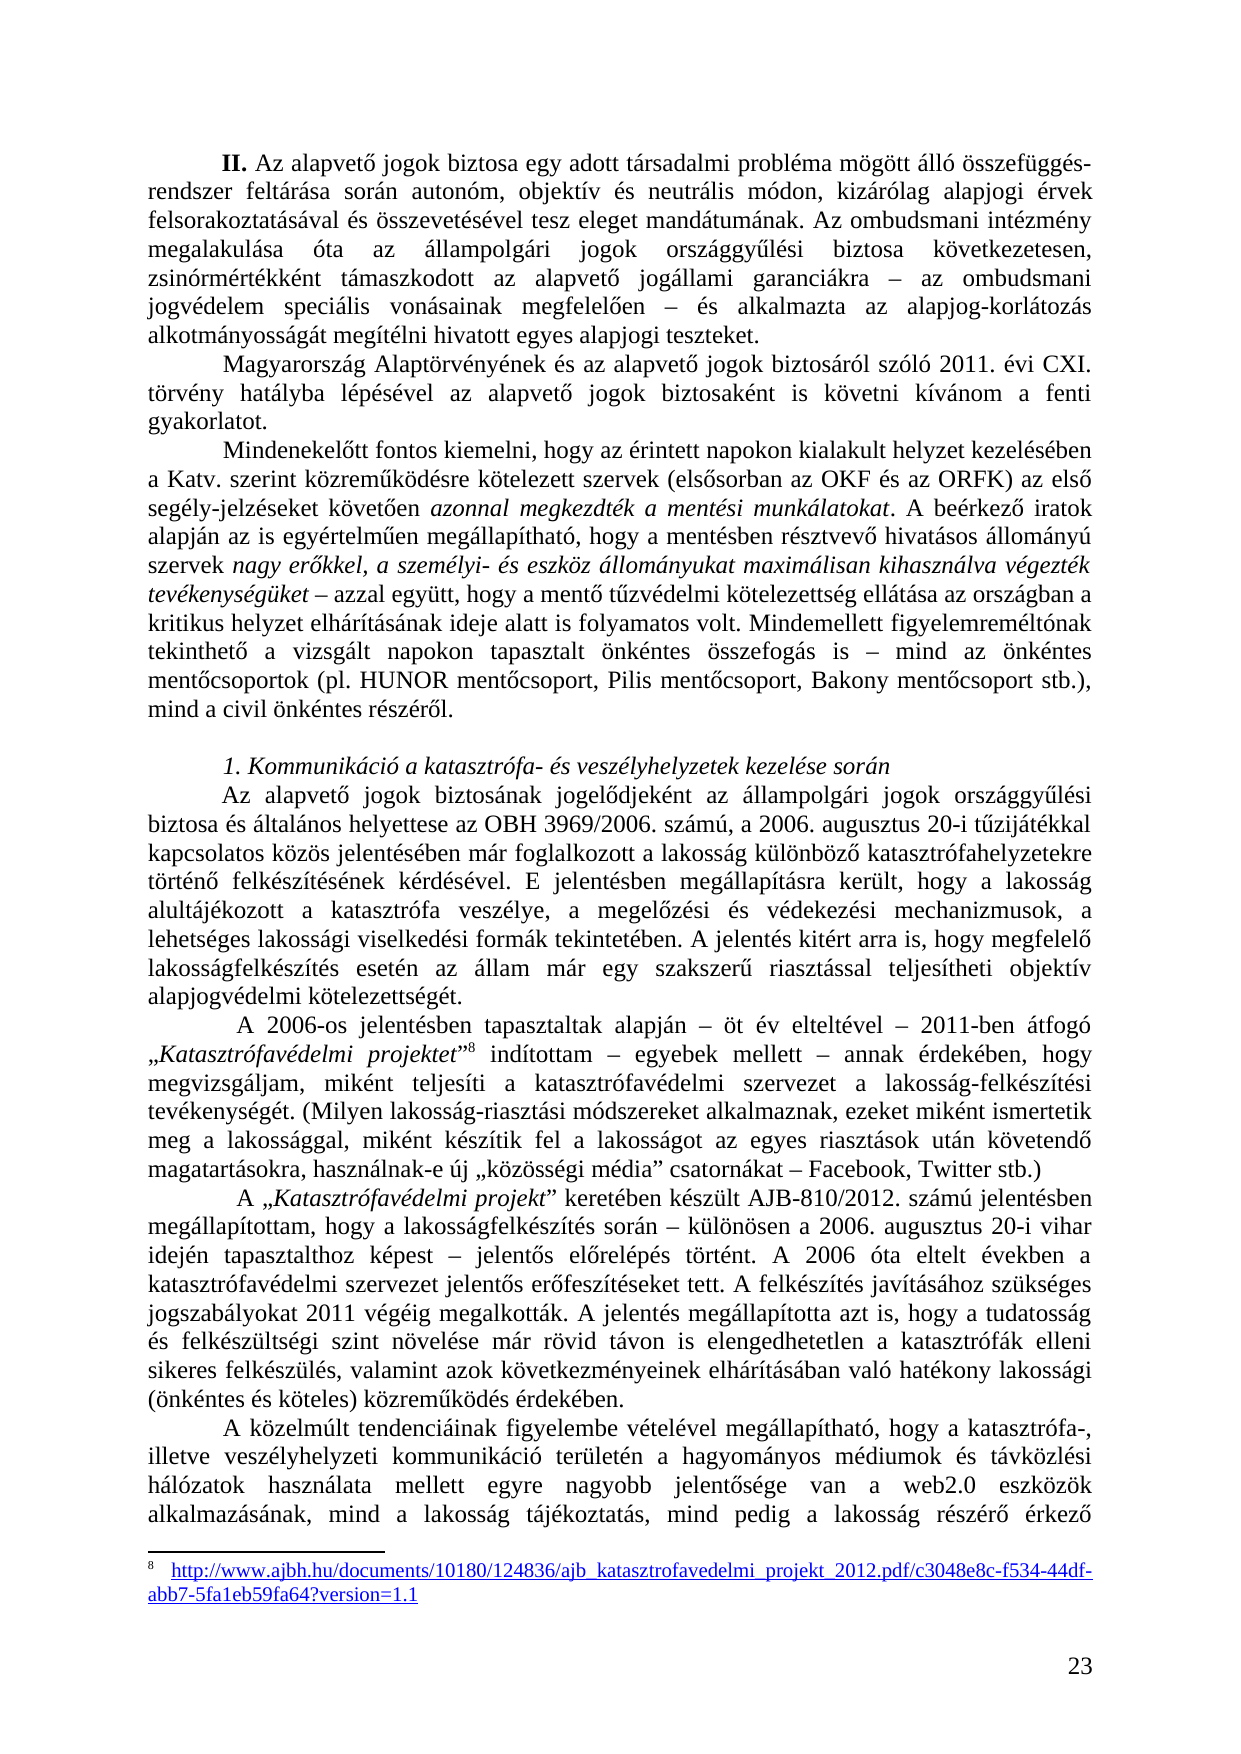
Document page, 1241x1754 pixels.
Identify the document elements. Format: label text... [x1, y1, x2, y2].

text Az alapvető jogok biztosának jogelődjeként az állampolgári jogok országgyűlési biztosa és általános helyettese az OBH 3969/2006. számú, a 2006. augusztus 20-i tűzijátékkal kapcsolatos közös jelentésében már foglalkozott a lakosság különböző katasztrófahelyzetekre történő felkészítésének kérdésével. E jelentésben megállapításra került, hogy a lakosság alultájékozott a katasztrófa veszélye, a megelőzési és védekezési mechanizmusok, a lehetséges lakossági viselkedési formák tekintetében. A jelentés kitért arra is, hogy megfelelő lakosságfelkészítés esetén az állam már egy szakszerű riasztással teljesítheti objektív alapjogvédelmi kötelezettségét. [148, 780, 1093, 1010]
text http://www.ajbh.hu/documents/10180/124836/ajb_katasztrofavedelmi_projekt_2012.pdf/c3048e8c-f534-44df-abb7-5fa1eb59fa64?version=1.1 [148, 1558, 1093, 1606]
text A közelmúlt tendenciáinak figyelembe vételével megállapítható, hogy a katasztrófa-, illetve veszélyhelyzeti kommunikáció területén a hagyományos médiumok és távközlési hálózatok használata mellett egyre nagyobb jelentősége van a web2.0 eszközök alkalmazásának, mind a lakosság tájékoztatás, mind pedig a lakosság részérő érkező [148, 1413, 1093, 1528]
text 1. Kommunikáció a katasztrófa- és veszélyhelyzetek kezelése során [148, 751, 1093, 780]
text Mindenekelőtt fontos kiemelni, hogy az érintett napokon kialakult helyzet kezelésében a Katv. szerint közreműködésre kötelezett szervek (elsősorban az OKF és az ORFK) az első segély-jelzéseket követően azonnal megkezdték a mentési munkálatokat. A beérkező iratok alapján az is egyértelműen megállapítható, hogy a mentésben résztvevő hivatásos állományú szervek nagy erőkkel, a személyi- és eszköz állományukat maximálisan kihasználva végezték tevékenységüket – azzal együtt, hogy a mentő tűzvédelmi kötelezettség ellátása az országban a kritikus helyzet elhárításának ideje alatt is folyamatos volt. Mindemellett figyelemreméltónak tekinthető a vizsgált napokon tapasztalt önkéntes összefogás is – mind az önkéntes mentőcsoportok (pl. HUNOR mentőcsoport, Pilis mentőcsoport, Bakony mentőcsoport stb.), mind a civil önkéntes részéről. [148, 435, 1093, 723]
text A 2006-os jelentésben tapasztaltak alapján – öt év elteltével – 2011-ben átfogó „Katasztrófavédelmi projektet” indítottam – egyebek mellett – annak érdekében, hogy megvizsgáljam, miként teljesíti a katasztrófavédelmi szervezet a lakosság-felkészítési tevékenységét. (Milyen lakosság-riasztási módszereket alkalmaznak, ezeket miként ismertetik meg a lakossággal, miként készítik fel a lakosságot az egyes riasztások után követendő magatartásokra, használnak-e új „közösségi média” csatornákat – Facebook, Twitter stb.) [148, 1010, 1093, 1183]
text II. Az alapvető jogok biztosa egy adott társadalmi probléma mögött álló összefüggés-rendszer feltárása során autonóm, objektív és neutrális módon, kizárólag alapjogi érvek felsorakoztatásával és összevetésével tesz eleget mandátumának. Az ombudsmani intézmény megalakulása óta az állampolgári jogok országgyűlési biztosa következetesen, zsinórmértékként támaszkodott az alapvető jogállami garanciákra – az ombudsmani jogvédelem speciális vonásainak megfelelően – és alkalmazta az alapjog-korlátozás alkotmányosságát megítélni hivatott egyes alapjogi teszteket. [148, 148, 1093, 349]
text Magyarország Alaptörvényének és az alapvető jogok biztosáról szóló 2011. évi CXI. törvény hatályba lépésével az alapvető jogok biztosaként is követni kívánom a fenti gyakorlatot. [148, 349, 1093, 435]
text A „Katasztrófavédelmi projekt” keretében készült AJB-810/2012. számú jelentésben megállapítottam, hogy a lakosságfelkészítés során – különösen a 2006. augusztus 20-i vihar idején tapasztalthoz képest – jelentős előrelépés történt. A 2006 óta eltelt években a katasztrófavédelmi szervezet jelentős erőfeszítéseket tett. A felkészítés javításához szükséges jogszabályokat 2011 végéig megalkották. A jelentés megállapította azt is, hogy a tudatosság és felkészültségi szint növelése már rövid távon is elengedhetetlen a katasztrófák elleni sikeres felkészülés, valamint azok következményeinek elhárításában való hatékony lakossági (önkéntes és köteles) közreműködés érdekében. [148, 1183, 1093, 1413]
